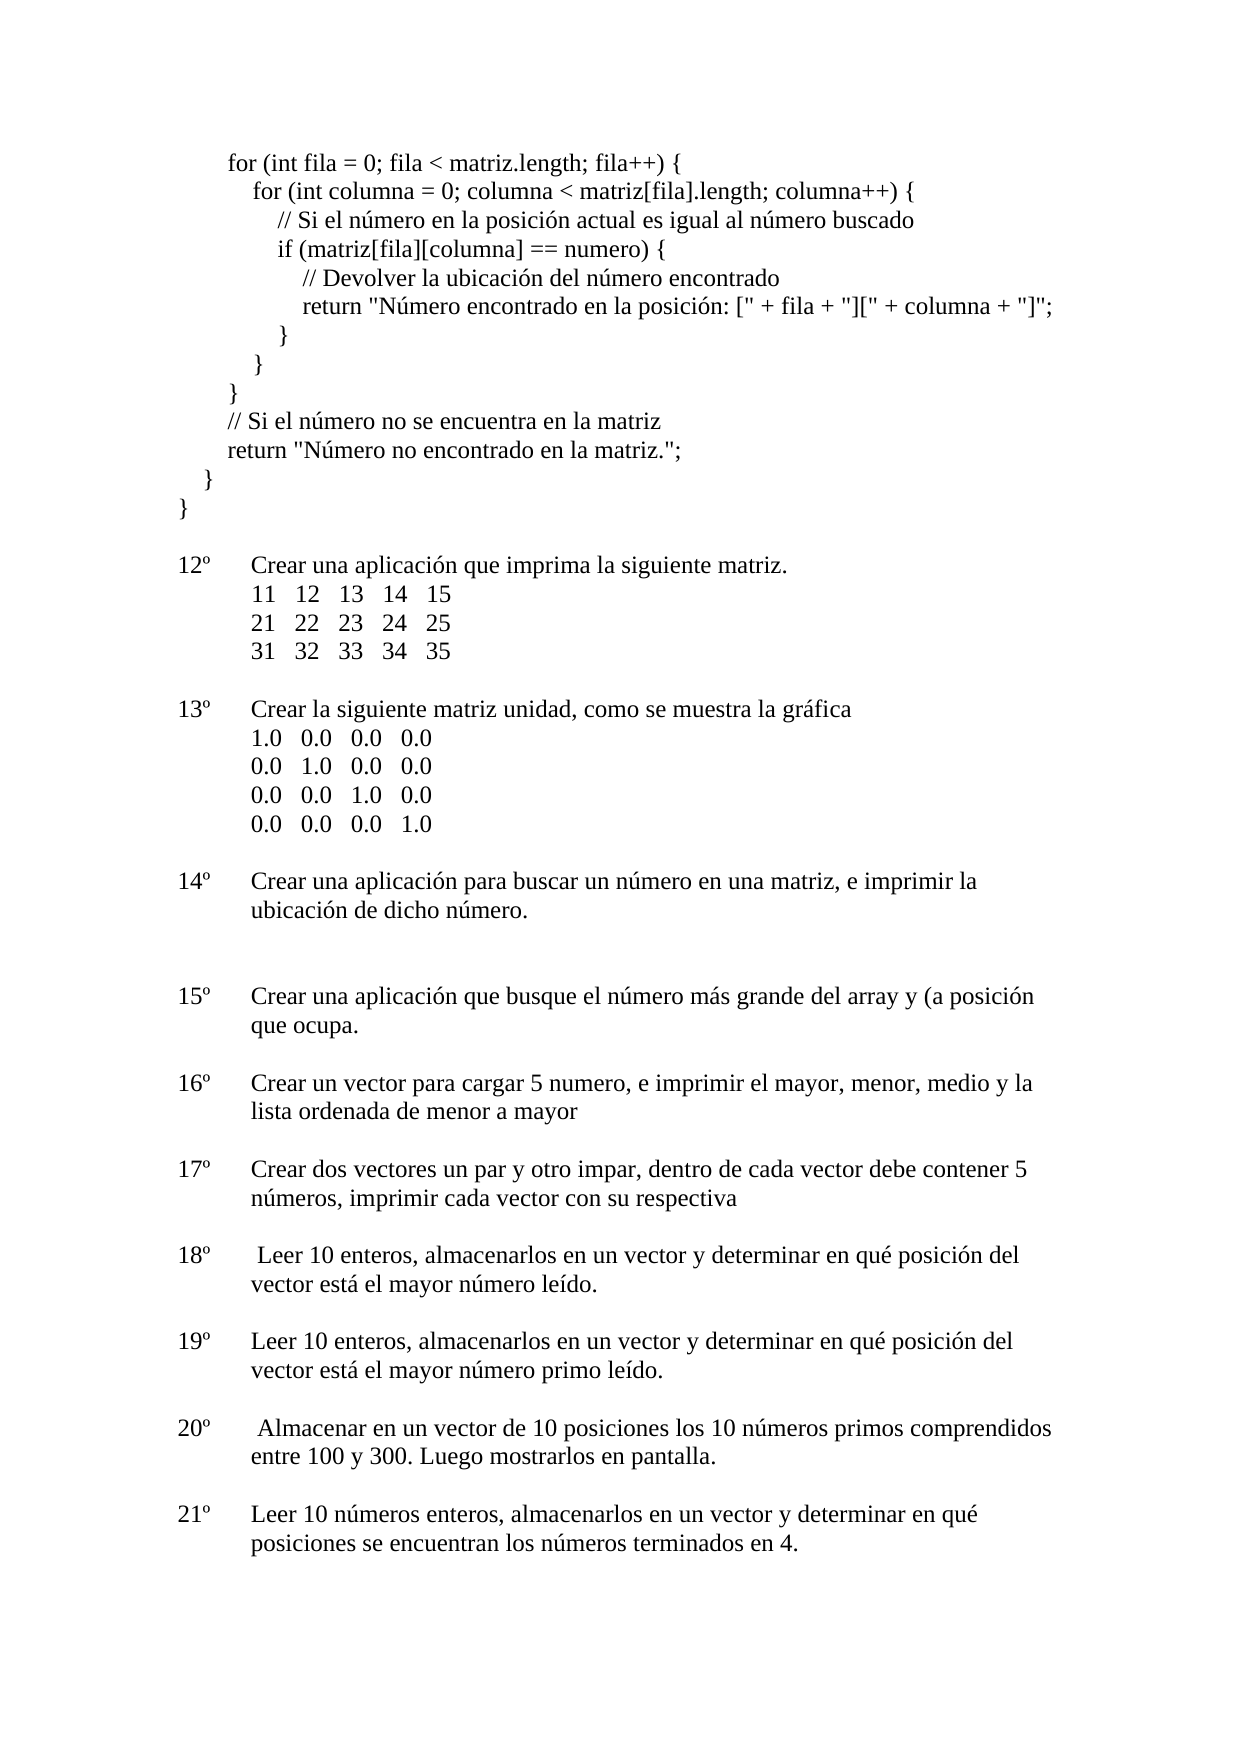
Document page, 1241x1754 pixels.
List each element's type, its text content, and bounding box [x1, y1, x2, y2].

text for (int columna = 0; columna < matriz[fila].length; columna++) { [177, 176, 1063, 205]
text 31 32 33 34 35 [251, 636, 1063, 665]
text 11 12 13 14 15 [251, 579, 1063, 608]
text } [177, 320, 1063, 349]
text // Devolver la ubicación del número encontrado [177, 263, 1063, 291]
text } [177, 349, 1063, 378]
text return "Número encontrado en la posición: [" + fila + "][" + columna + "]"; [177, 291, 1063, 320]
text } [177, 464, 1063, 493]
text 12º Crear una aplicación que imprima la siguiente matriz. [177, 550, 1063, 579]
text return "Número no encontrado en la matriz."; [177, 435, 1063, 464]
text 21º Leer 10 números enteros, almacenarlos en un vector y determinar en qué posiciones se encuentran los números terminados en 4. [177, 1499, 1063, 1556]
text // Si el número en la posición actual es igual al número buscado [177, 205, 1063, 234]
text 0.0 0.0 1.0 0.0 [251, 780, 1063, 809]
text 14º Crear una aplicación para buscar un número en una matriz, e imprimir la ubicación de dicho número. [177, 866, 1063, 924]
text 13º Crear la siguiente matriz unidad, como se muestra la gráfica [177, 694, 1063, 723]
text 20º Almacenar en un vector de 10 posiciones los 10 números primos comprendidos entre 100 y 300. Luego mostrarlos en pantalla. [177, 1413, 1063, 1470]
text 0.0 0.0 0.0 1.0 [251, 809, 1063, 838]
text 1.0 0.0 0.0 0.0 [251, 723, 1063, 751]
text 15º Crear una aplicación que busque el número más grande del array y (a posición que ocupa. [177, 981, 1063, 1039]
text // Si el número no se encuentra en la matriz [177, 406, 1063, 435]
text if (matriz[fila][columna] == numero) { [177, 234, 1063, 263]
text 0.0 1.0 0.0 0.0 [251, 751, 1063, 780]
text 16º Crear un vector para cargar 5 numero, e imprimir el mayor, menor, medio y la lista ordenada de menor a mayor [177, 1068, 1063, 1125]
text 17º Crear dos vectores un par y otro impar, dentro de cada vector debe contener 5 números, imprimir cada vector con su respectiva [177, 1154, 1063, 1211]
text for (int fila = 0; fila < matriz.length; fila++) { [177, 148, 1063, 176]
text } [177, 378, 1063, 406]
text 21 22 23 24 25 [251, 608, 1063, 636]
text 19º Leer 10 enteros, almacenarlos en un vector y determinar en qué posición del vector está el mayor número primo leído. [177, 1326, 1063, 1384]
text } [177, 493, 1063, 521]
text 18º Leer 10 enteros, almacenarlos en un vector y determinar en qué posición del vector está el mayor número leído. [177, 1240, 1063, 1298]
